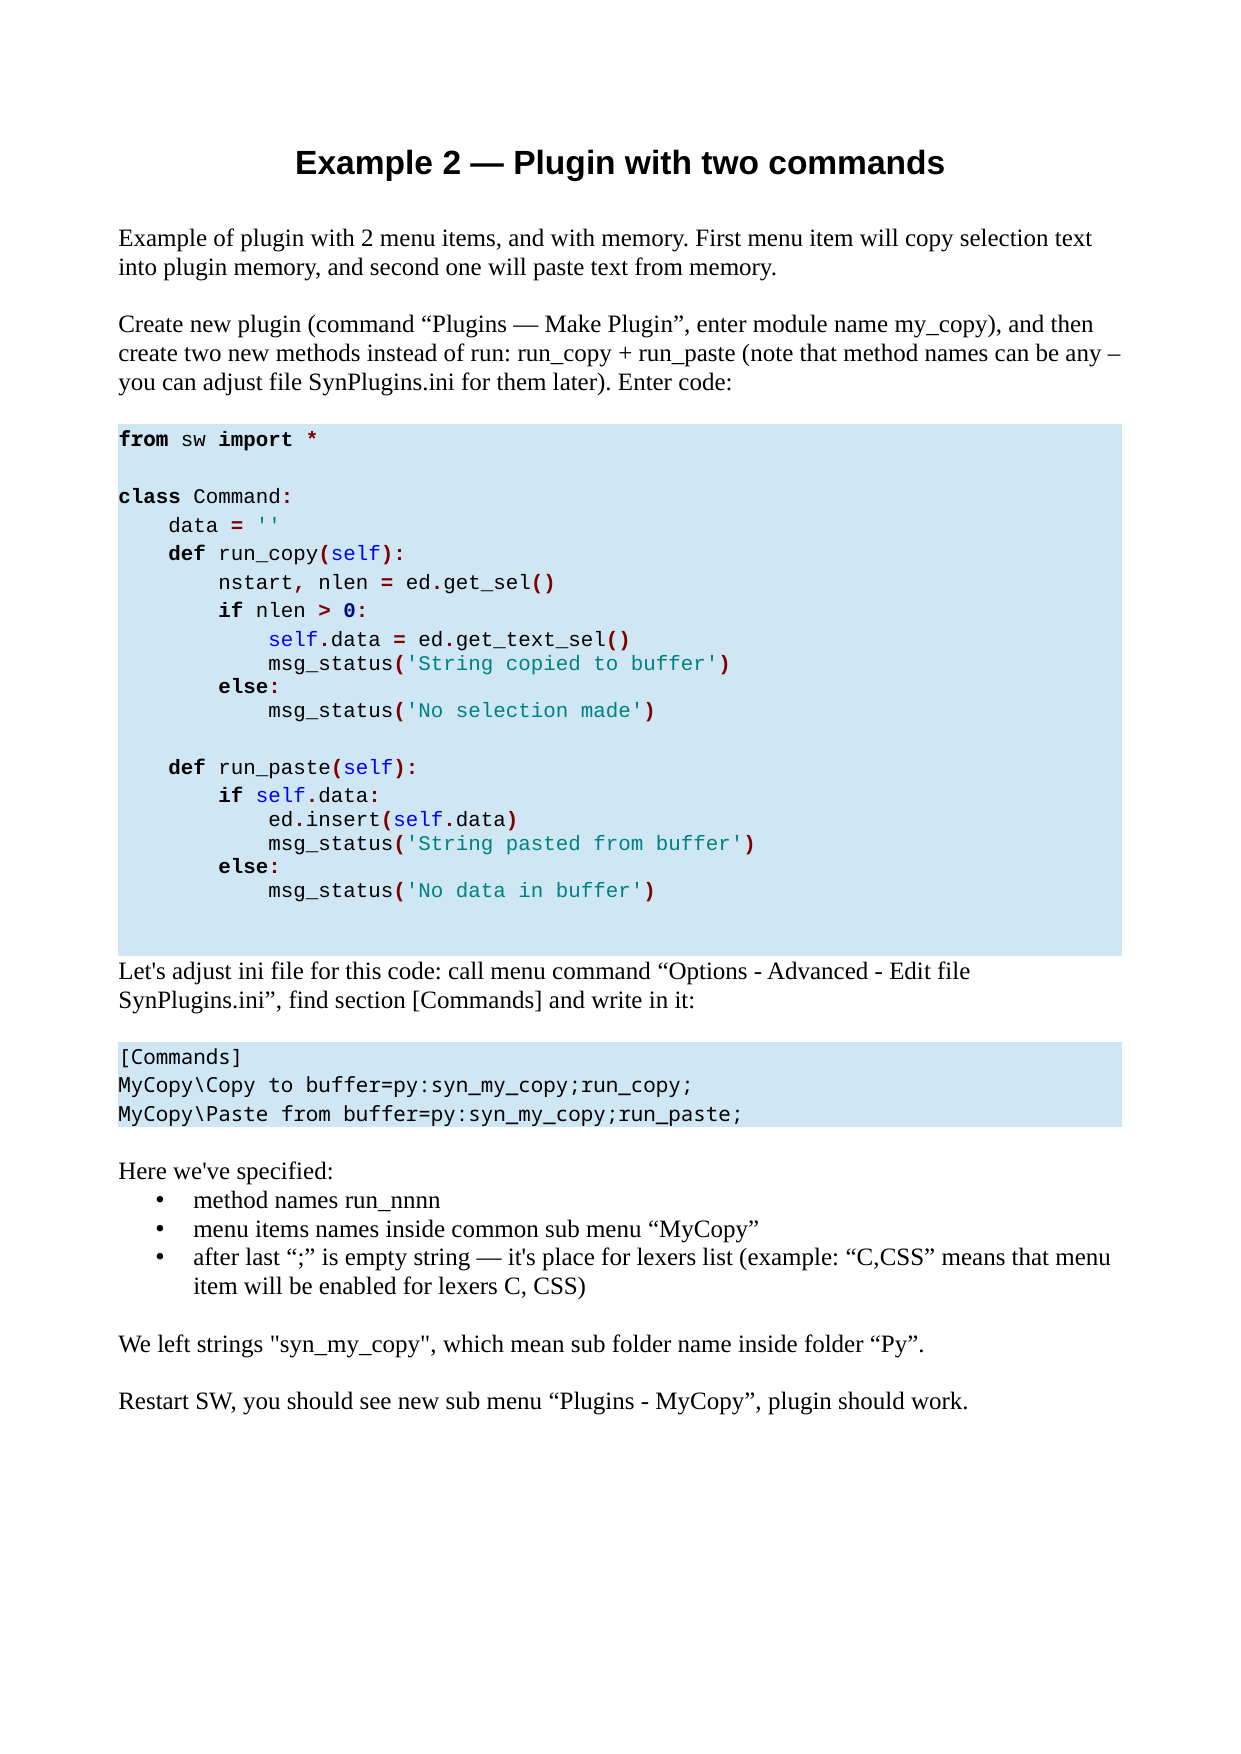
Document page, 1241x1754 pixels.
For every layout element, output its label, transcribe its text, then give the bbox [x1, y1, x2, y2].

text MyCopy\Paste from buffer=py:syn_my_copy;run_paste; [118, 1099, 1122, 1127]
text from sw import * [118, 424, 1122, 453]
text msg_status('String copied to buffer') [118, 652, 1122, 676]
text data = '' [118, 510, 1122, 538]
text else: [118, 856, 1122, 880]
text Example of plugin with 2 menu items, and with memory. First menu item will copy selection text into plugin memory, and second one will paste text from memory. [118, 223, 1122, 281]
text else: [118, 676, 1122, 700]
text if self.data: [118, 780, 1122, 809]
text msg_status('No selection made') [118, 700, 1122, 723]
text nstart, nlen = ed.get_sel() [118, 567, 1122, 595]
text Here we've specified: [118, 1156, 1122, 1185]
text def run_copy(self): [118, 538, 1122, 567]
text [Commands] [118, 1042, 1122, 1071]
text msg_status('No data in buffer') [118, 880, 1122, 903]
text ed.insert(self.data) [118, 809, 1122, 833]
text Create new plugin (command “Plugins — Make Plugin”, enter module name my_copy), and then create two new methods instead of run: run_copy + run_paste (note that method names can be any – you can adjust file SynPlugins.ini for them later). Enter code: [118, 309, 1122, 396]
list after last “;” is empty string — it's place for lexers list (example: “C,CSS” means that menu item will be enabled for lexers C, CSS) [156, 1242, 1122, 1300]
text if nlen > 0: [118, 595, 1122, 624]
text class Command: [118, 481, 1122, 510]
text Let's adjust ini file for this code: call menu command “Options - Advanced - Edit file SynPlugins.ini”, find section [Commands] and write in it: [118, 956, 1122, 1013]
text msg_status('String pasted from buffer') [118, 833, 1122, 856]
text We left strings "syn_my_copy", which mean sub folder name inside folder “Py”. [118, 1329, 1122, 1357]
text MyCopy\Copy to buffer=py:syn_my_copy;run_copy; [118, 1071, 1122, 1099]
list method names run_nnnn [156, 1185, 1122, 1214]
list menu items names inside common sub menu “MyCopy” [156, 1214, 1122, 1242]
text self.data = ed.get_text_sel() [118, 624, 1122, 652]
text Restart SW, you should see new sub menu “Plugins - MyCopy”, plugin should work. [118, 1386, 1122, 1415]
text def run_paste(self): [118, 752, 1122, 780]
subtitle Example 2 — Plugin with two commands [118, 143, 1122, 182]
